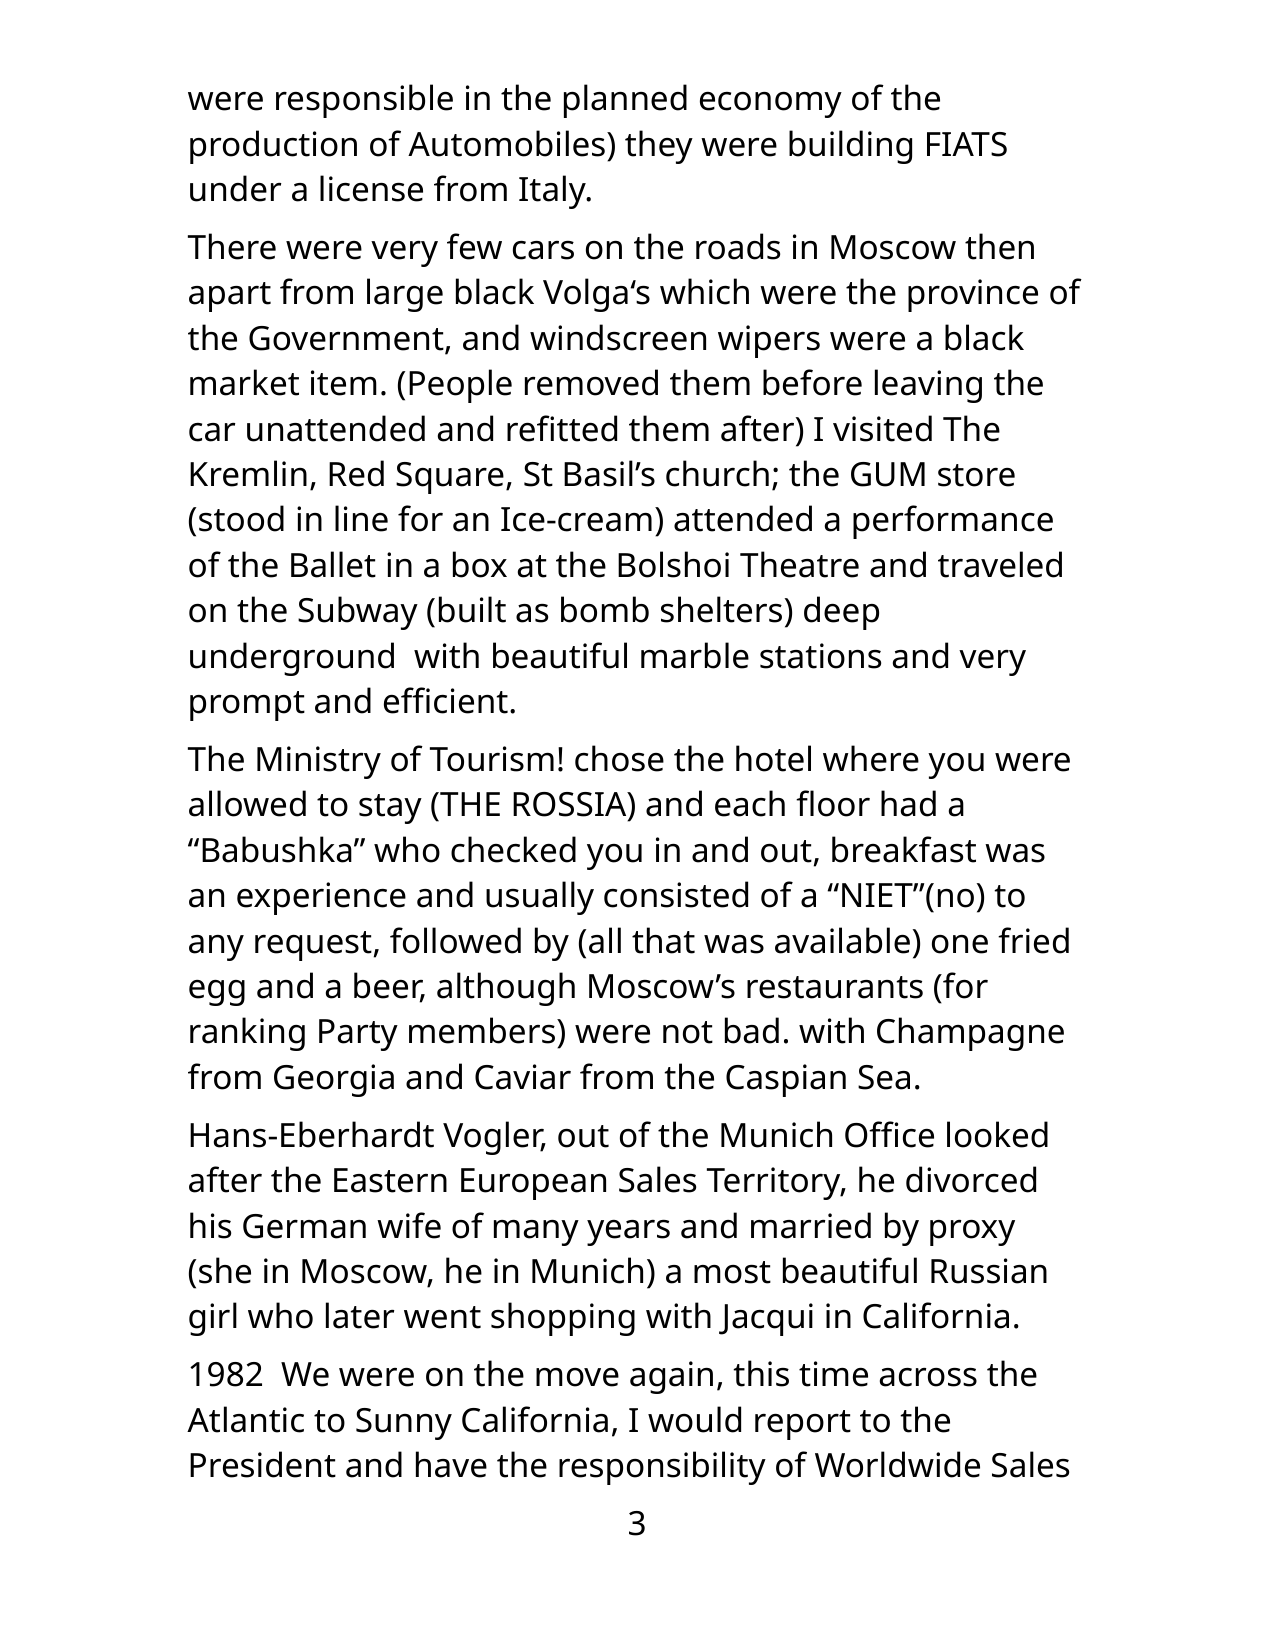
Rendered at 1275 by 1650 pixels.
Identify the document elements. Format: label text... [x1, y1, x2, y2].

text 1982 We were on the move again, this time across the Atlantic to Sunny California, I would report to the President and have the responsibility of Worldwide Sales [187, 1351, 1087, 1487]
text were responsible in the planned economy of the production of Automobiles) they were building FIATS under a license from Italy. [187, 75, 1087, 211]
text Hans-Eberhardt Vogler, out of the Munich Office looked after the Eastern European Sales Territory, he divorced his German wife of many years and married by proxy (she in Moscow, he in Munich) a most beautiful Russian girl who later went shopping with Jacqui in California. [187, 1112, 1087, 1339]
text The Ministry of Tourism! chose the hotel where you were allowed to stay (THE ROSSIA) and each floor had a “Babushka” who checked you in and out, breakfast was an experience and usually consisted of a “NIET”(no) to any request, followed by (all that was available) one fried egg and a beer, although Moscow’s restaurants (for ranking Party members) were not bad. with Champagne from Georgia and Caviar from the Caspian Sea. [187, 736, 1087, 1099]
text There were very few cars on the roads in Moscow then apart from large black Volga‘s which were the province of the Government, and windscreen wipers were a black market item. (People removed them before leaving the car unattended and refitted them after) I visited The Kremlin, Red Square, St Basil’s church; the GUM store (stood in line for an Ice-cream) attended a performance of the Ballet in a box at the Bolshoi Theatre and traveled on the Subway (built as bomb shelters) deep underground with beautiful marble stations and very prompt and efficient. [187, 224, 1087, 723]
